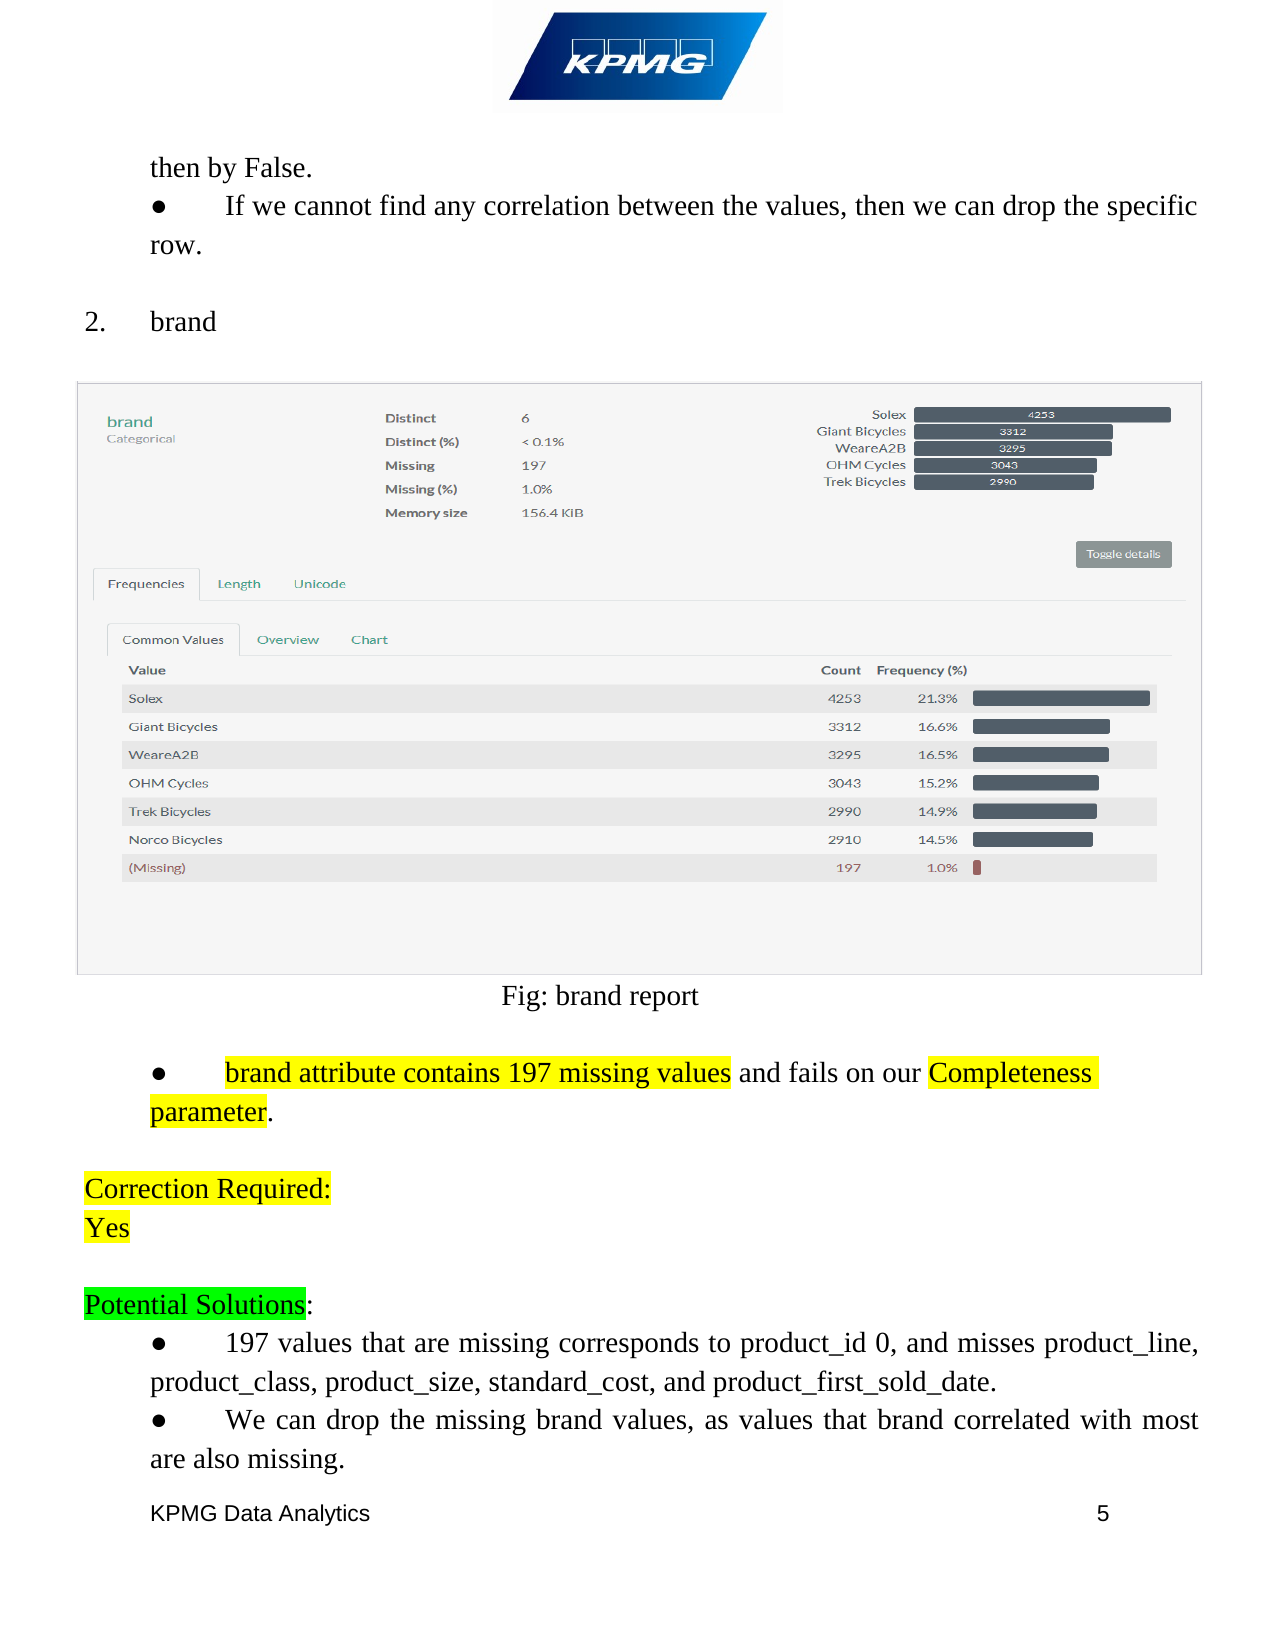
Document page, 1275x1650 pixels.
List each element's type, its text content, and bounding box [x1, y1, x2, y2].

list then by False. [150, 150, 1200, 183]
list If we cannot find any correlation between the values, then we can drop the specific row. [150, 188, 1200, 261]
text Correction Required: [84, 1171, 1200, 1205]
list brand attribute contains 197 missing values and fails on our Completeness parameter. [150, 1056, 1200, 1128]
list We can drop the missing brand values, as values that brand correlated with most are also missing. [150, 1402, 1200, 1474]
text Fig: brand report [75, 978, 1125, 1012]
text Yes [84, 1210, 1200, 1243]
list brand [84, 304, 1125, 338]
text Potential Solutions: [84, 1287, 1200, 1320]
list 197 values that are missing corresponds to product_id 0, and misses product_line, product_class, product_size, standard_cost, and product_first_sold_date. [150, 1325, 1200, 1397]
